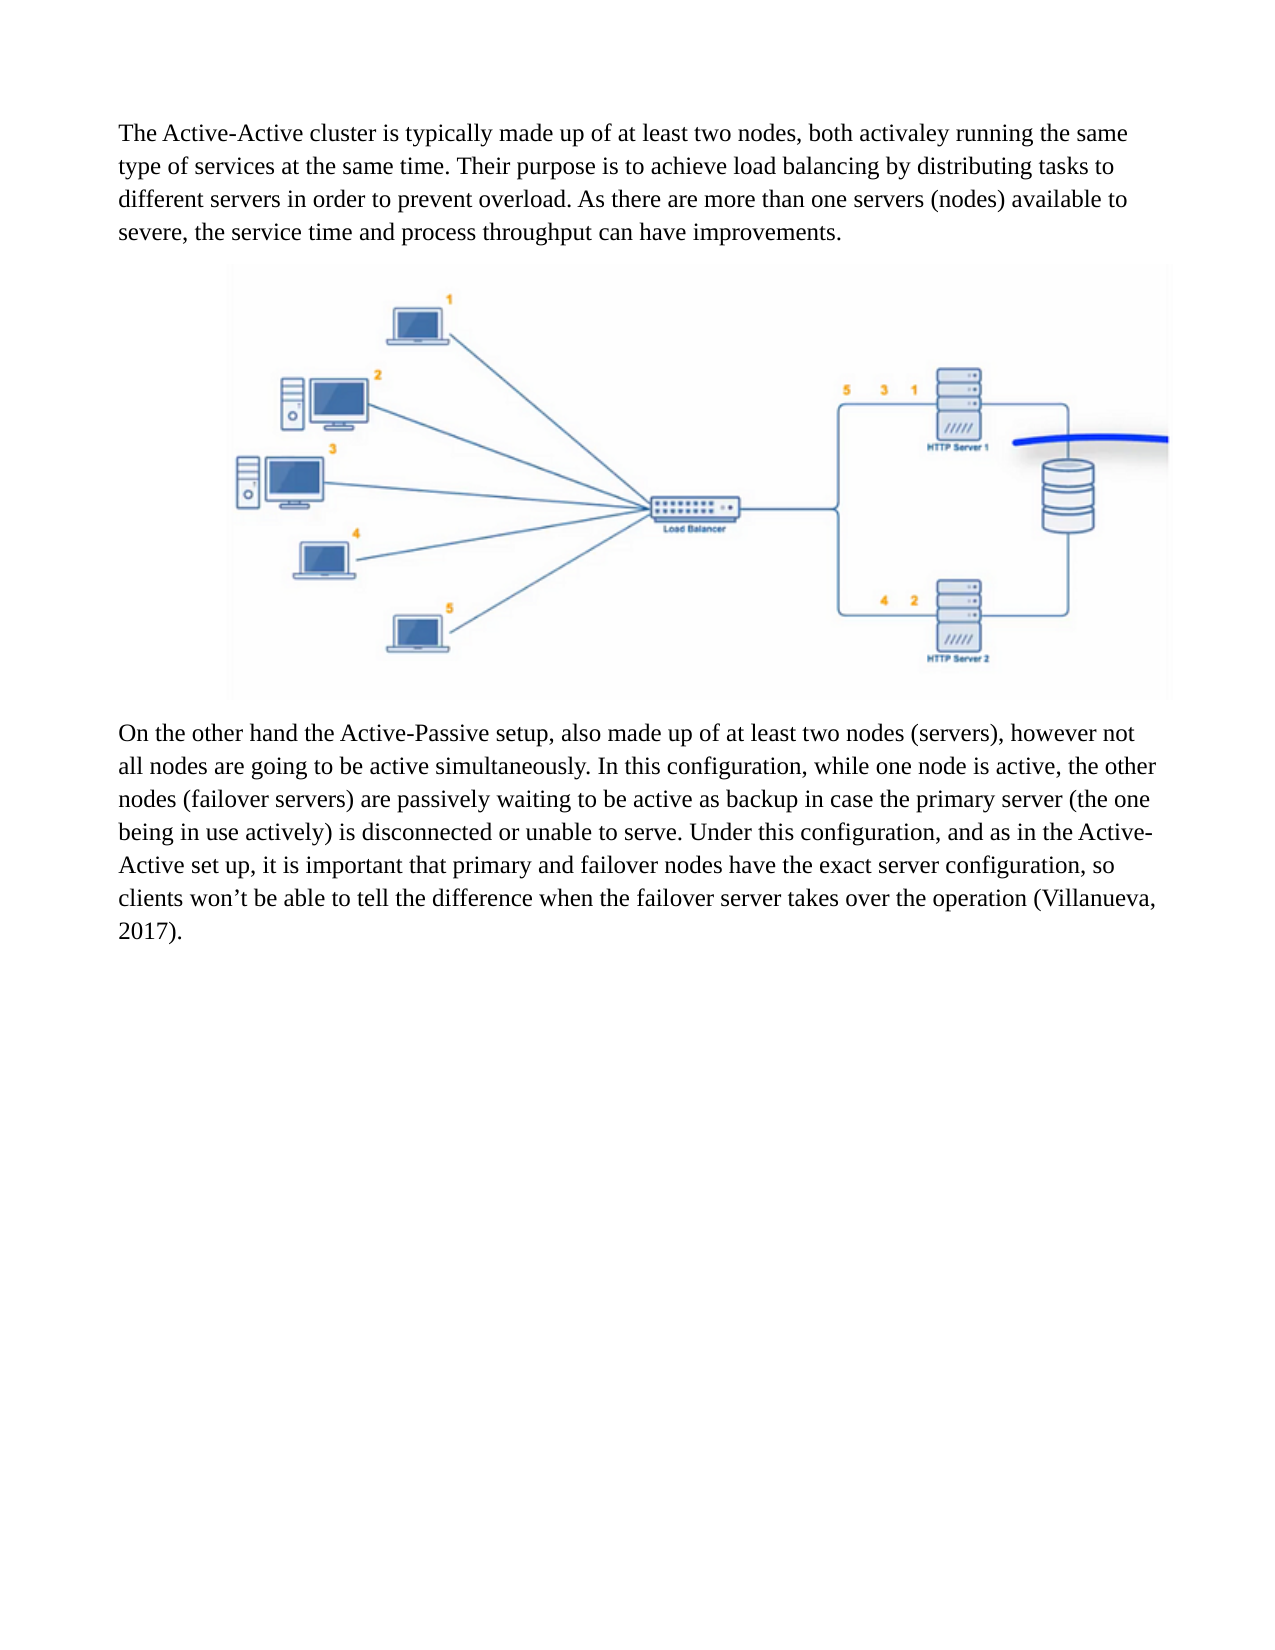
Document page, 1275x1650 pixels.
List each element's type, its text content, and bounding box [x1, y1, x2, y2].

picture [118, 264, 1212, 700]
text The Active-Active cluster is typically made up of at least two nodes, both activaley running the same type of services at the same time. Their purpose is to achieve load balancing by distributing tasks to different servers in order to prevent overload. As there are more than one servers (nodes) available to severe, the service time and process throughput can have improvements. [118, 118, 1157, 246]
text On the other hand the Active-Passive setup, also made up of at least two nodes (servers), however not all nodes are going to be active simultaneously. In this configuration, while one node is active, the other nodes (failover servers) are passively waiting to be active as backup in case the primary server (the one being in use actively) is disconnected or unable to serve. Under this configuration, and as in the Active-Active set up, it is important that primary and failover nodes have the exact server configuration, so clients won’t be able to tell the difference when the failover server takes over the operation (Villanueva, 2017). [118, 718, 1157, 945]
